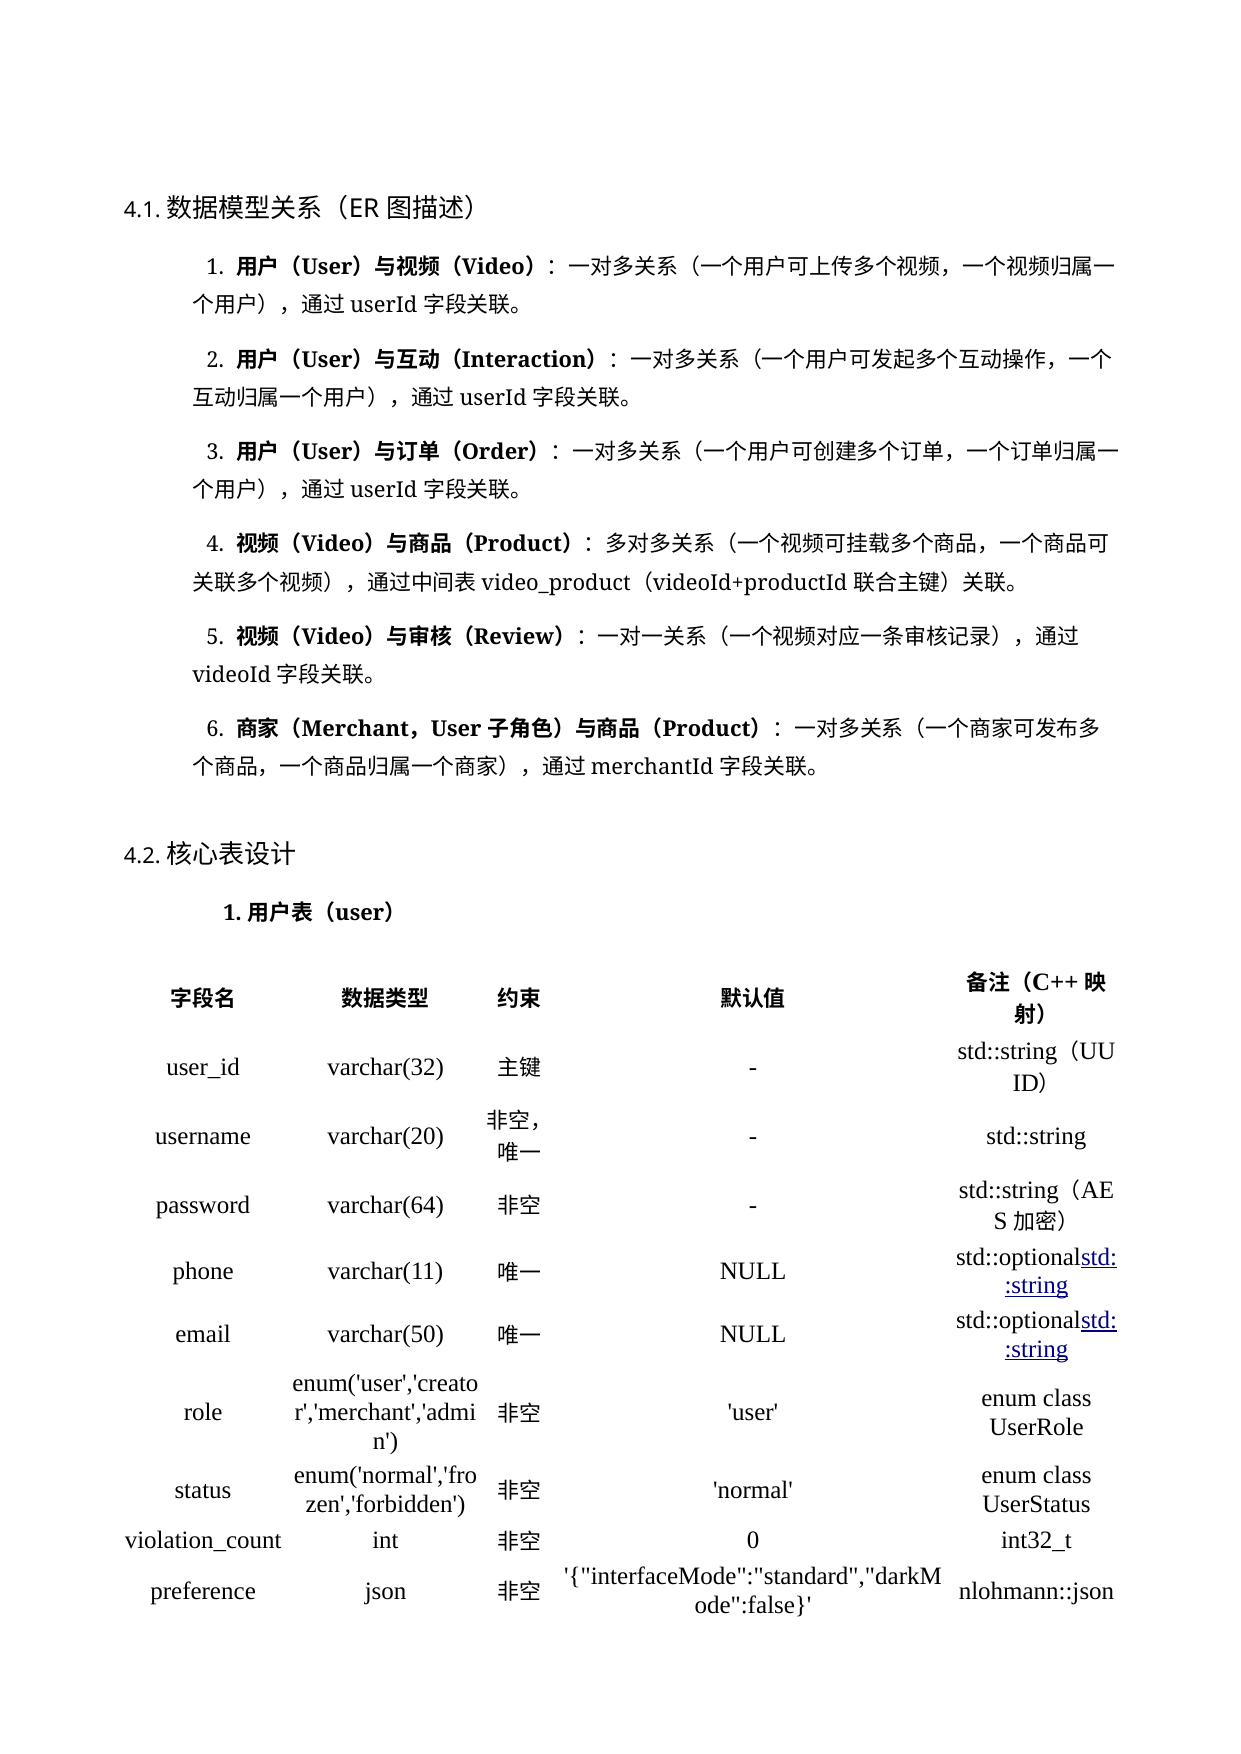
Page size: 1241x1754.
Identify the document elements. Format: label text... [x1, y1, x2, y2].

table_cell 非空 [483, 1366, 555, 1458]
table_cell - [555, 1101, 950, 1170]
table_cell NULL [555, 1239, 950, 1302]
table_cell std::string [950, 1101, 1122, 1170]
table_cell std::optionalstd::string [950, 1302, 1122, 1366]
table_header 字段名 [118, 962, 288, 1031]
table_cell 唯一 [483, 1239, 555, 1302]
table_cell json [288, 1559, 483, 1622]
table_cell email [118, 1302, 288, 1366]
table_cell preference [118, 1559, 288, 1622]
list 用户（User）与互动（Interaction）：一对多关系（一个用户可发起多个互动操作，一个互动归属一个用户），通过 userId 字段关联。 [162, 342, 1122, 411]
table_cell 'user' [555, 1366, 950, 1458]
table_cell enum('normal','frozen','forbidden') [288, 1458, 483, 1521]
table_cell int32_t [950, 1521, 1122, 1558]
table_cell password [118, 1170, 288, 1239]
table_cell username [118, 1101, 288, 1170]
table_cell 唯一 [483, 1302, 555, 1366]
table_header 约束 [483, 962, 555, 1031]
table_header 数据类型 [288, 962, 483, 1031]
table_cell status [118, 1458, 288, 1521]
list 商家（Merchant，User 子角色）与商品（Product）：一对多关系（一个商家可发布多个商品，一个商品归属一个商家），通过 merchantId 字段关联。 [162, 711, 1122, 781]
table_cell NULL [555, 1302, 950, 1366]
table_cell std::optionalstd::string [950, 1239, 1122, 1302]
table_cell enum('user','creator','merchant','admin') [288, 1366, 483, 1458]
table_cell 非空 [483, 1458, 555, 1521]
table_cell user_id [118, 1031, 288, 1101]
table_cell phone [118, 1239, 288, 1302]
subtitle 数据模型关系（ER 图描述） [118, 188, 1122, 226]
subtitle 1. 用户表（user） [118, 894, 1122, 926]
table_cell varchar(50) [288, 1302, 483, 1366]
table_cell 非空 [483, 1521, 555, 1558]
table_cell std::string（AES 加密） [950, 1170, 1122, 1239]
table_cell 0 [555, 1521, 950, 1558]
table_cell - [555, 1170, 950, 1239]
table_cell varchar(20) [288, 1101, 483, 1170]
table_cell varchar(11) [288, 1239, 483, 1302]
table_cell - [555, 1031, 950, 1101]
table_cell 非空 [483, 1170, 555, 1239]
table_cell 非空，唯一 [483, 1101, 555, 1170]
table_cell role [118, 1366, 288, 1458]
list 用户（User）与订单（Order）：一对多关系（一个用户可创建多个订单，一个订单归属一个用户），通过 userId 字段关联。 [162, 434, 1122, 504]
table_header 备注（C++ 映射） [950, 962, 1122, 1031]
table_cell std::string（UUID） [950, 1031, 1122, 1101]
table_cell 主键 [483, 1031, 555, 1101]
table_cell enum class UserRole [950, 1366, 1122, 1458]
table_cell varchar(32) [288, 1031, 483, 1101]
subtitle 核心表设计 [118, 833, 1122, 871]
table_cell '{"interfaceMode":"standard","darkMode":false}' [555, 1559, 950, 1622]
table_cell 非空 [483, 1559, 555, 1622]
table_cell varchar(64) [288, 1170, 483, 1239]
table_cell 'normal' [555, 1458, 950, 1521]
list 视频（Video）与审核（Review）：一对一关系（一个视频对应一条审核记录），通过 videoId 字段关联。 [162, 619, 1122, 689]
table_cell int [288, 1521, 483, 1558]
table_cell enum class UserStatus [950, 1458, 1122, 1521]
list 用户（User）与视频（Video）：一对多关系（一个用户可上传多个视频，一个视频归属一个用户），通过 userId 字段关联。 [162, 249, 1122, 319]
table_cell violation_count [118, 1521, 288, 1558]
table_header 默认值 [555, 962, 950, 1031]
table_cell nlohmann::json [950, 1559, 1122, 1622]
list 视频（Video）与商品（Product）：多对多关系（一个视频可挂载多个商品，一个商品可关联多个视频），通过中间表 video_product（videoId+productId 联合主键）关联。 [162, 526, 1122, 596]
